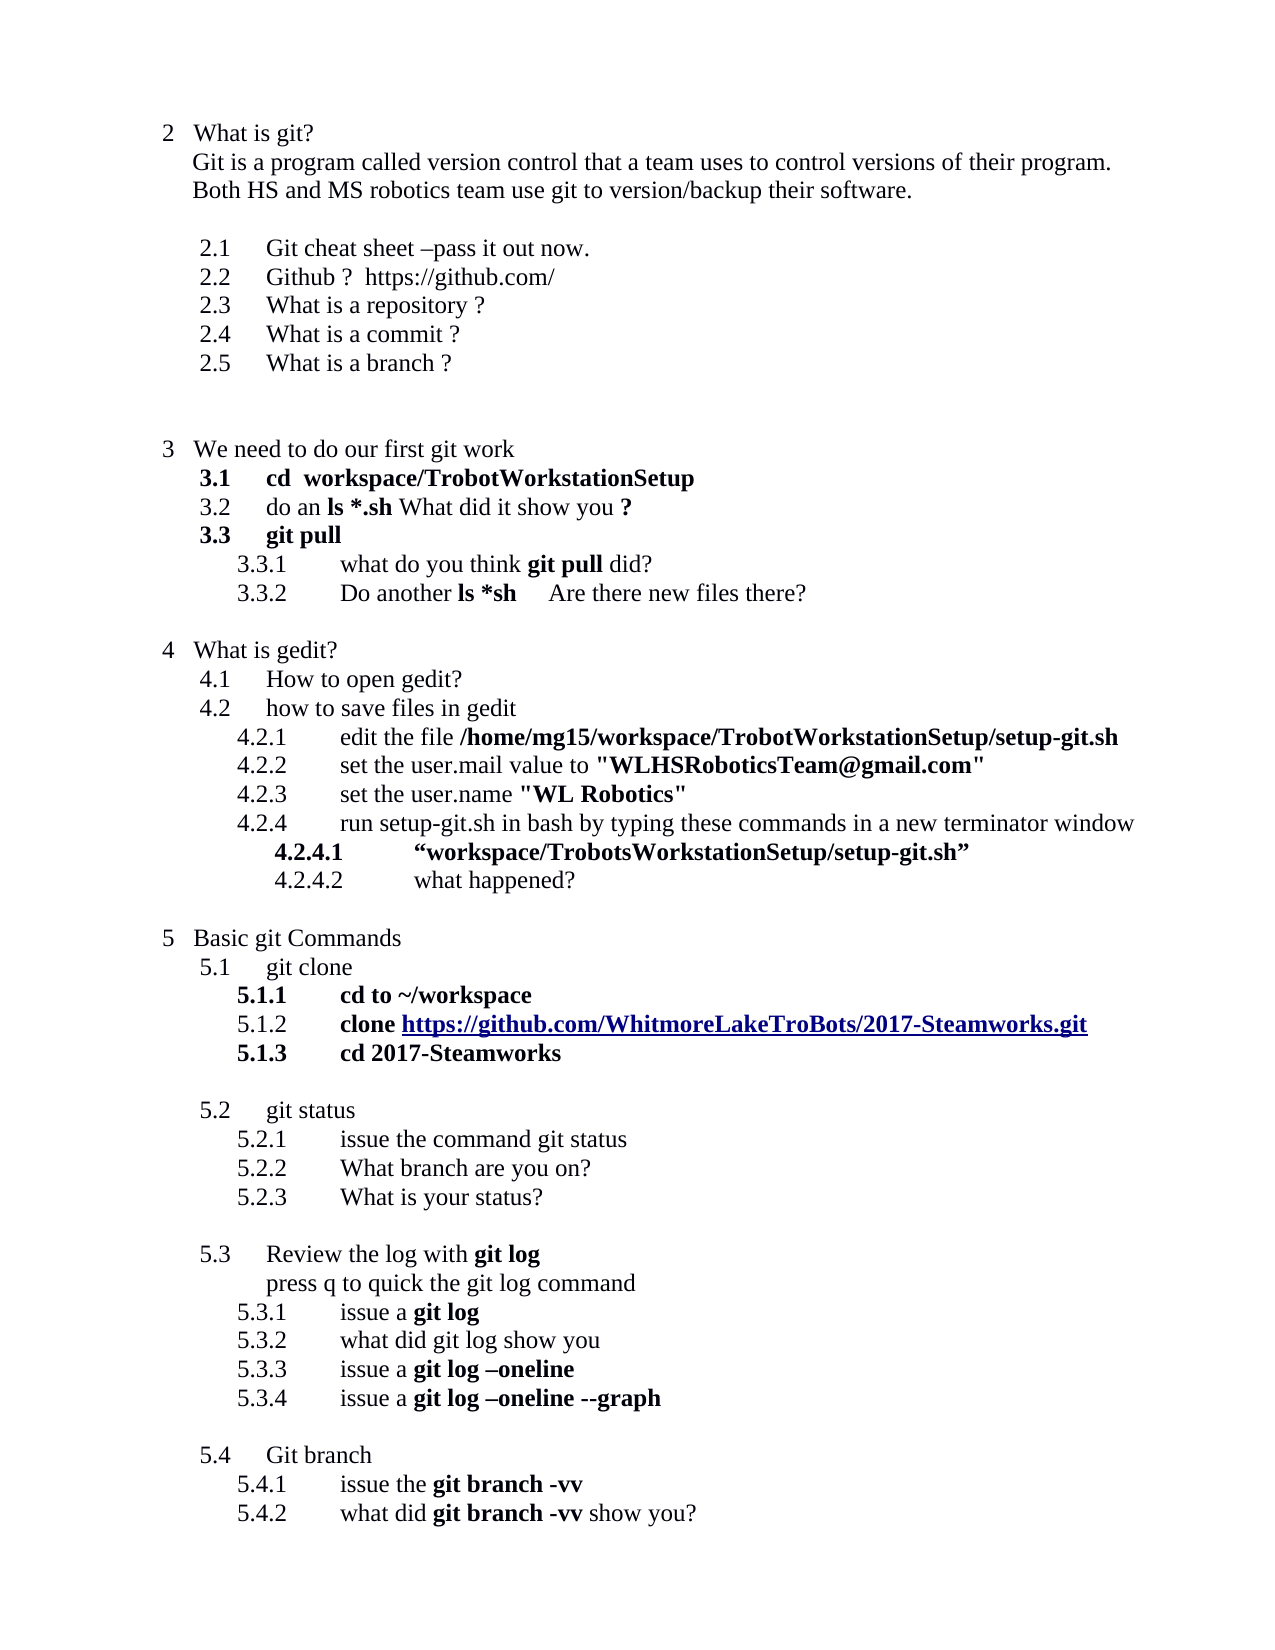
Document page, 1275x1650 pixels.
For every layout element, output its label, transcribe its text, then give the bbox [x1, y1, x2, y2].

list clone https://github.com/WhitmoreLakeTroBots/2017-Steamworks.git [231, 1009, 1157, 1038]
list What is a branch ? [193, 348, 1157, 377]
list issue a git log [231, 1297, 1157, 1326]
list Basic git Commands [156, 923, 1157, 952]
list edit the file /home/mg15/workspace/TrobotWorkstationSetup/setup-git.sh [231, 722, 1157, 751]
list how to save files in gedit [193, 693, 1157, 722]
list Do another ls *sh Are there new files there? [231, 578, 1157, 607]
list git clone [193, 952, 1157, 981]
list What branch are you on? [231, 1153, 1157, 1182]
list what happened? [268, 866, 1157, 894]
list Git branch [193, 1441, 1157, 1469]
list what did git branch -vv show you? [231, 1498, 1157, 1527]
list set the user.mail value to "WLHSRoboticsTeam@gmail.com" [231, 751, 1157, 779]
list what do you think git pull did? [231, 549, 1157, 578]
list Git cheat sheet –pass it out now. [193, 233, 1157, 262]
list Review the log with git log [193, 1239, 1157, 1268]
text Git is a program called version control that a team uses to control versions of their program. Both HS and MS robotics team use git to version/backup their software. [192, 147, 1157, 204]
list issue a git log –oneline [231, 1354, 1157, 1383]
list Github ? https://github.com/ [193, 262, 1157, 291]
list git status [193, 1096, 1157, 1124]
list We need to do our first git work [156, 434, 1157, 463]
list What is gedit? [156, 636, 1157, 664]
list git pull [193, 521, 1157, 549]
list How to open gedit? [193, 664, 1157, 693]
list cd 2017-Steamworks [231, 1038, 1157, 1067]
list cd workspace/TrobotWorkstationSetup [193, 463, 1157, 492]
list What is git? [156, 118, 1157, 147]
list What is your status? [231, 1182, 1157, 1211]
list set the user.name "WL Robotics" [231, 779, 1157, 808]
list “workspace/TrobotsWorkstationSetup/setup-git.sh” [268, 837, 1157, 866]
list What is a repository ? [193, 291, 1157, 319]
list issue the git branch -vv [231, 1469, 1157, 1498]
list cd to ~/workspace [231, 981, 1157, 1009]
list What is a commit ? [193, 319, 1157, 348]
list run setup-git.sh in bash by typing these commands in a new terminator window [231, 808, 1157, 837]
list issue the command git status [231, 1124, 1157, 1153]
list issue a git log –oneline --graph [231, 1383, 1157, 1412]
list what did git log show you [231, 1326, 1157, 1354]
list do an ls *.sh What did it show you ? [193, 492, 1157, 521]
text press q to quick the git log command [266, 1268, 1157, 1297]
